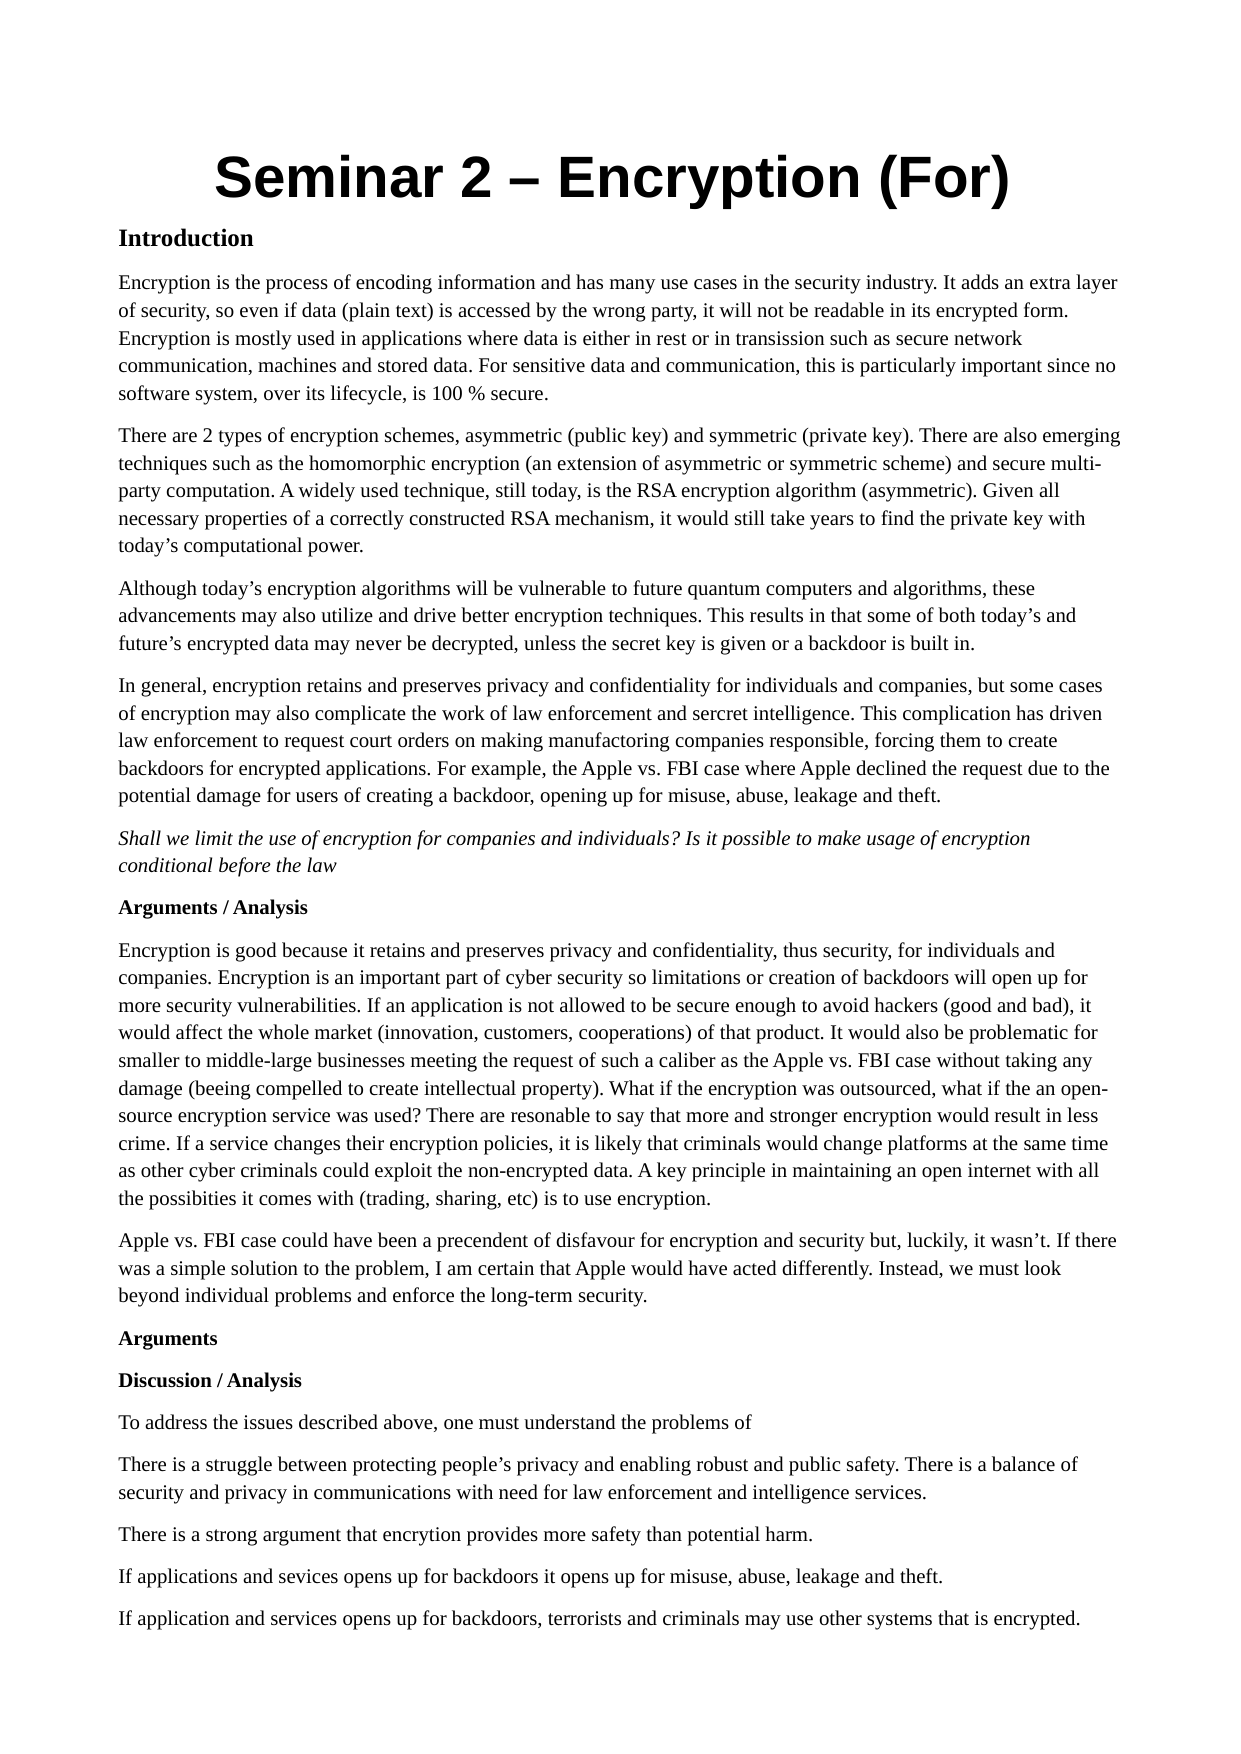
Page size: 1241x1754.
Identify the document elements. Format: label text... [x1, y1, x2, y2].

text Encryption is the process of encoding information and has many use cases in the security industry. It adds an extra layer of security, so even if data (plain text) is accessed by the wrong party, it will not be readable in its encrypted form. Encryption is mostly used in applications where data is either in rest or in transission such as secure network communication, machines and stored data. For sensitive data and communication, this is particularly important since no software system, over its lifecycle, is 100 % secure. [118, 270, 1122, 405]
text Shall we limit the use of encryption for companies and individuals? Is it possible to make usage of encryption conditional before the law [118, 826, 1122, 877]
text There is a strong argument that encrytion provides more safety than potential harm. [118, 1522, 1122, 1546]
text To address the issues described above, one must understand the problems of [118, 1410, 1122, 1434]
text There are 2 types of encryption schemes, asymmetric (public key) and symmetric (private key). There are also emerging techniques such as the homomorphic encryption (an extension of asymmetric or symmetric scheme) and secure multi-party computation. A widely used technique, still today, is the RSA encryption algorithm (asymmetric). Given all necessary properties of a correctly constructed RSA mechanism, it would still take years to find the private key with today’s computational power. [118, 423, 1122, 557]
text Introduction [118, 223, 1122, 251]
text Discussion / Analysis [118, 1368, 1122, 1392]
text If applications and sevices opens up for backdoors it opens up for misuse, abuse, leakage and theft. [118, 1564, 1122, 1588]
text In general, encryption retains and preserves privacy and confidentiality for individuals and companies, but some cases of encryption may also complicate the work of law enforcement and sercret intelligence. This complication has driven law enforcement to request court orders on making manufactoring companies responsible, forcing them to create backdoors for encrypted applications. For example, the Apple vs. FBI case where Apple declined the request due to the potential damage for users of creating a backdoor, opening up for misuse, abuse, leakage and theft. [118, 673, 1122, 807]
text If application and services opens up for backdoors, terrorists and criminals may use other systems that is encrypted. [118, 1606, 1122, 1630]
text Apple vs. FBI case could have been a precendent of disfavour for encryption and security but, luckily, it wasn’t. If there was a simple solution to the problem, I am certain that Apple would have acted differently. Instead, we must look beyond individual problems and enforce the long-term security. [118, 1228, 1122, 1307]
text Encryption is good because it retains and preserves privacy and confidentiality, thus security, for individuals and companies. Encryption is an important part of cyber security so limitations or creation of backdoors will open up for more security vulnerabilities. If an application is not allowed to be secure enough to avoid hackers (good and bad), it would affect the whole market (innovation, customers, cooperations) of that product. It would also be problematic for smaller to middle-large businesses meeting the request of such a caliber as the Apple vs. FBI case without taking any damage (beeing compelled to create intellectual property). What if the encryption was outsourced, what if the an open-source encryption service was used? There are resonable to say that more and stronger encryption would result in less crime. If a service changes their encryption policies, it is likely that criminals would change platforms at the same time as other cyber criminals could exploit the non-encrypted data. A key principle in maintaining an open internet with all the possibities it comes with (trading, sharing, etc) is to use encryption. [118, 937, 1122, 1210]
text There is a struggle between protecting people’s privacy and enabling robust and public safety. There is a balance of security and privacy in communications with need for law enforcement and intelligence services. [118, 1452, 1122, 1504]
text Although today’s encryption algorithms will be vulnerable to future quantum computers and algorithms, these advancements may also utilize and drive better encryption techniques. This results in that some of both today’s and future’s encrypted data may never be decrypted, unless the secret key is given or a backdoor is built in. [118, 576, 1122, 655]
text Arguments [118, 1326, 1122, 1349]
title Seminar 2 – Encryption (For) [118, 143, 1122, 210]
text Arguments / Analysis [118, 895, 1122, 919]
